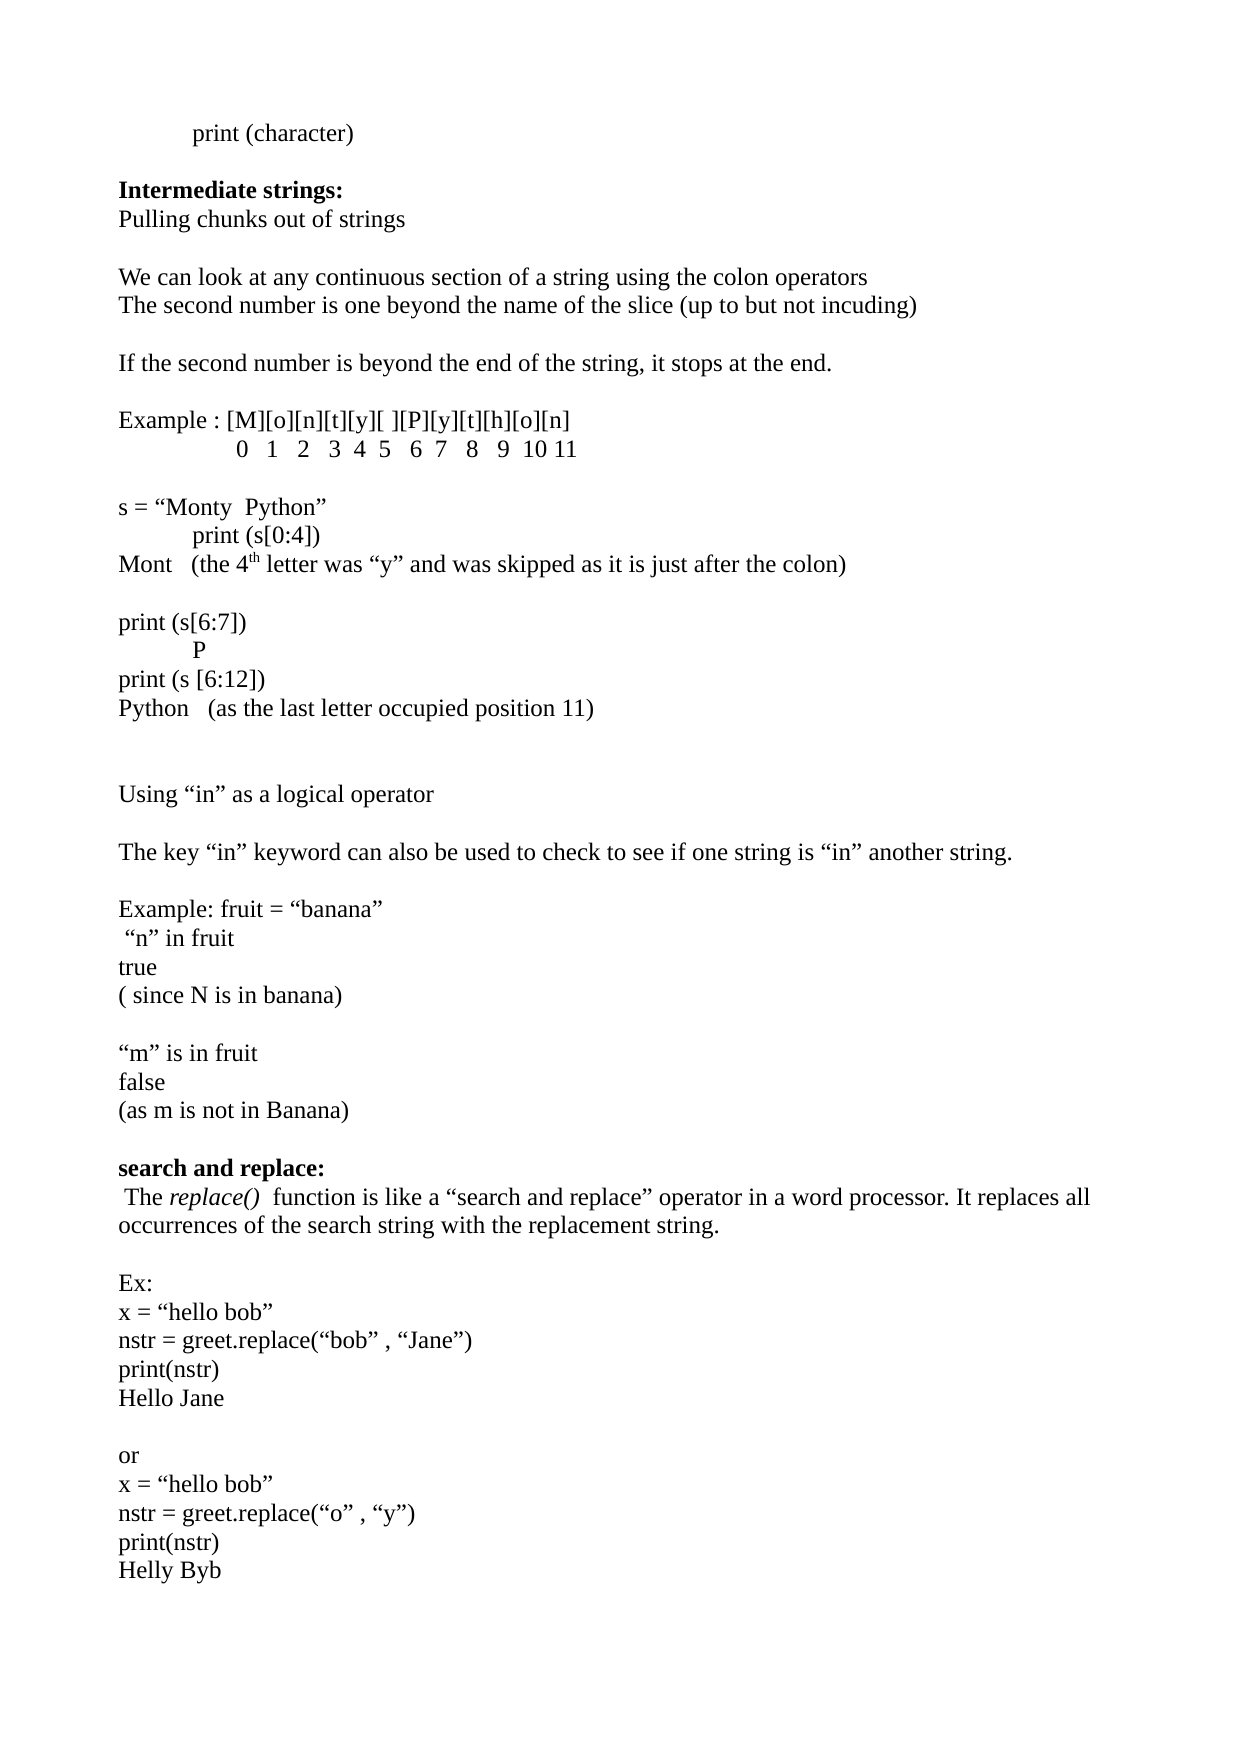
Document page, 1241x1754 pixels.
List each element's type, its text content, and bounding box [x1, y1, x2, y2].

text Intermediate strings: [118, 176, 1122, 204]
text print (s[0:4]) [118, 521, 1122, 549]
text The replace() function is like a “search and replace” operator in a word processor. It replaces all occurrences of the search string with the replacement string. [118, 1182, 1122, 1239]
text or [118, 1441, 1122, 1469]
text The second number is one beyond the name of the slice (up to but not incuding) [118, 291, 1122, 319]
text Using “in” as a logical operator [118, 779, 1122, 808]
text print (s[6:7]) [118, 607, 1122, 636]
text The key “in” keyword can also be used to check to see if one string is “in” another string. [118, 837, 1122, 866]
text Pulling chunks out of strings [118, 204, 1122, 233]
text print(nstr) [118, 1527, 1122, 1556]
text Example: fruit = “banana” [118, 894, 1122, 923]
text true [118, 952, 1122, 981]
text We can look at any continuous section of a string using the colon operators [118, 262, 1122, 291]
text Example : [M][o][n][t][y][ ][P][y][t][h][o][n] [118, 406, 1122, 434]
text (as m is not in Banana) [118, 1096, 1122, 1124]
text “m” is in fruit [118, 1038, 1122, 1067]
text Python (as the last letter occupied position 11) [118, 693, 1122, 722]
text Helly Byb [118, 1556, 1122, 1584]
text If the second number is beyond the end of the string, it stops at the end. [118, 348, 1122, 377]
text print (character) [118, 118, 1122, 147]
text Ex: [118, 1268, 1122, 1297]
text 0 1 2 3 4 5 6 7 8 9 10 11 [118, 434, 1122, 463]
text s = “Monty Python” [118, 492, 1122, 521]
text Hello Jane [118, 1383, 1122, 1412]
text “n” in fruit [118, 923, 1122, 952]
text nstr = greet.replace(“bob” , “Jane”) [118, 1326, 1122, 1354]
text print(nstr) [118, 1354, 1122, 1383]
text nstr = greet.replace(“o” , “y”) [118, 1498, 1122, 1527]
text ( since N is in banana) [118, 981, 1122, 1009]
text false [118, 1067, 1122, 1096]
text x = “hello bob” [118, 1469, 1122, 1498]
text x = “hello bob” [118, 1297, 1122, 1326]
text Mont (the 4th letter was “y” and was skipped as it is just after the colon) [118, 549, 1122, 578]
text P [118, 636, 1122, 664]
text search and replace: [118, 1153, 1122, 1182]
text print (s [6:12]) [118, 664, 1122, 693]
